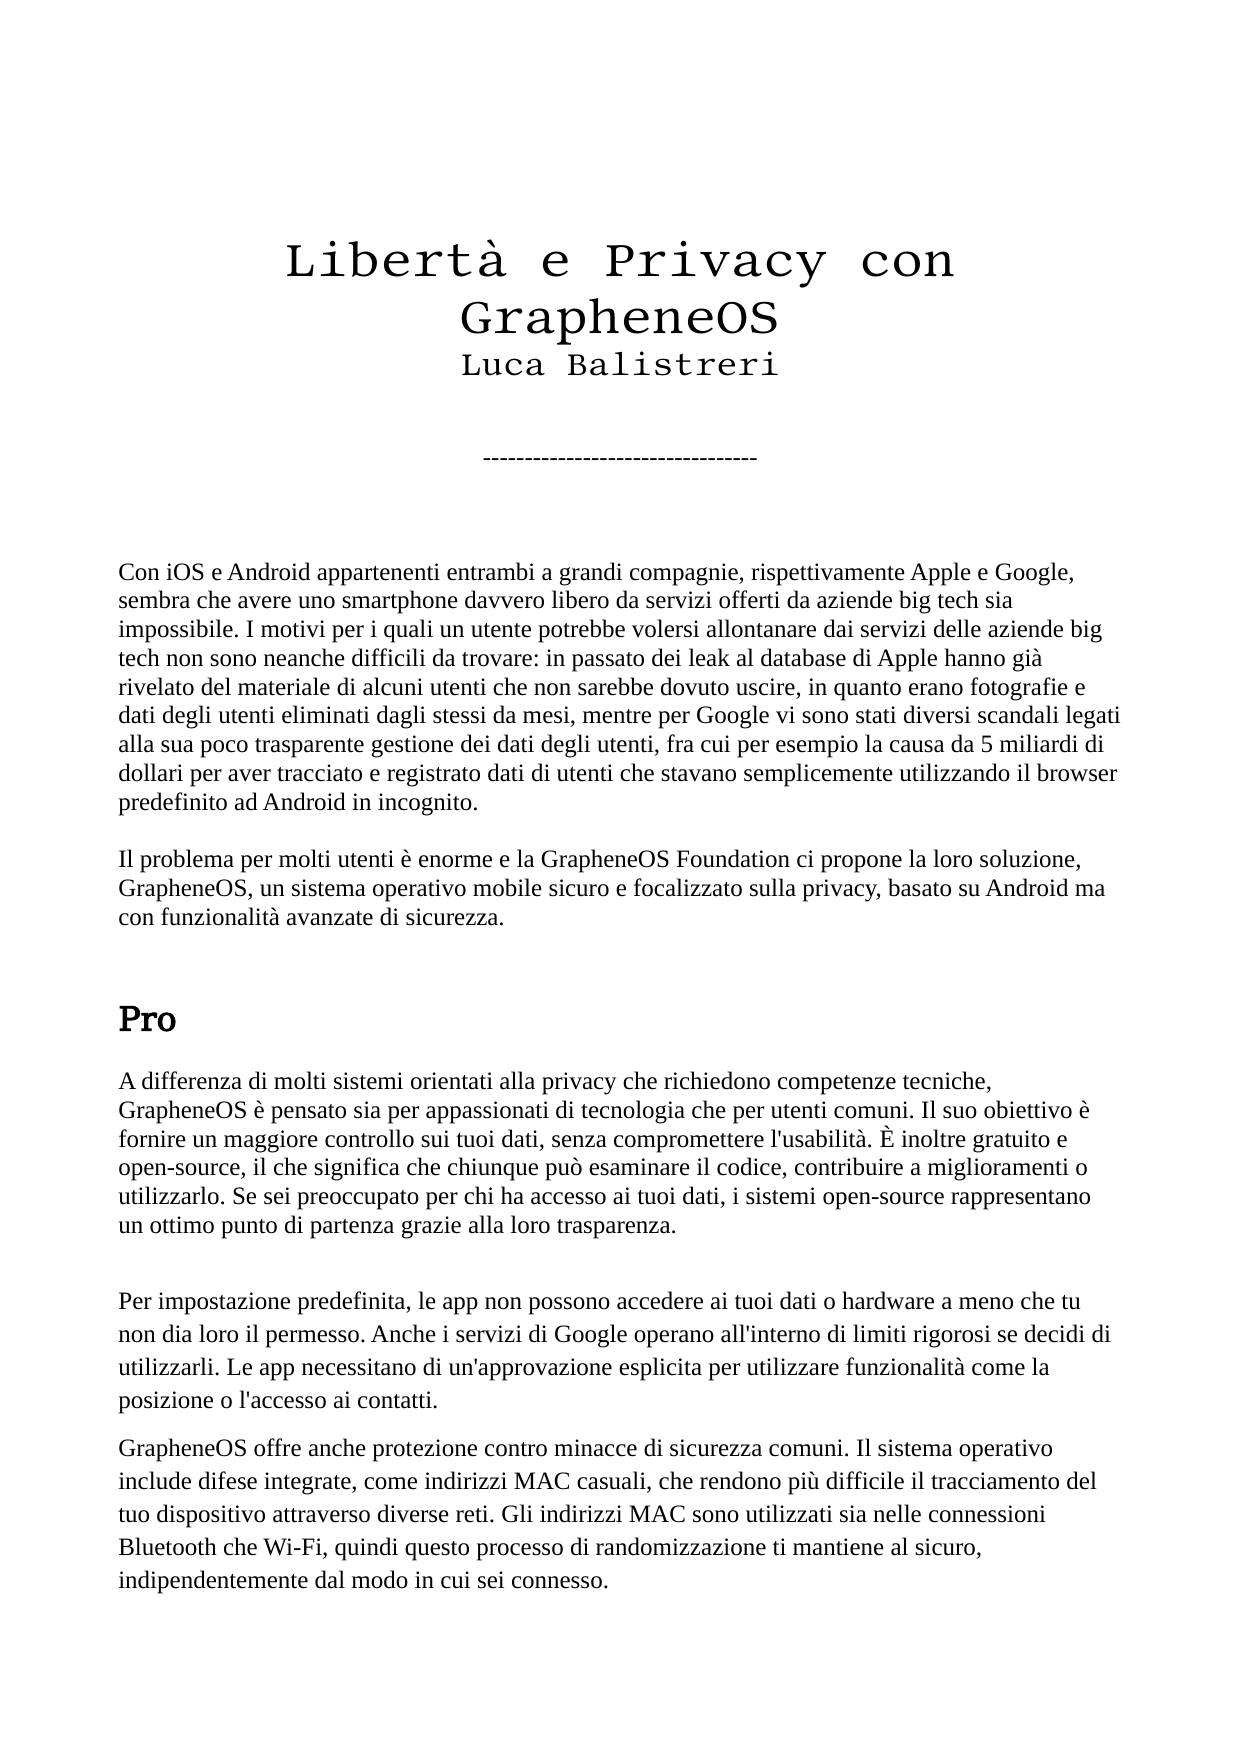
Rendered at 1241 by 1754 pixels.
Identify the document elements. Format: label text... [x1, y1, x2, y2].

text GrapheneOS offre anche protezione contro minacce di sicurezza comuni. Il sistema operativo include difese integrate, come indirizzi MAC casuali, che rendono più difficile il tracciamento del tuo dispositivo attraverso diverse reti. Gli indirizzi MAC sono utilizzati sia nelle connessioni Bluetooth che Wi-Fi, quindi questo processo di randomizzazione ti mantiene al sicuro, indipendentemente dal modo in cui sei connesso. [118, 1433, 1122, 1594]
text Pro [118, 997, 1122, 1037]
text Per impostazione predefinita, le app non possono accedere ai tuoi dati o hardware a meno che tu non dia loro il permesso. Anche i servizi di Google operano all'interno di limiti rigorosi se decidi di utilizzarli. Le app necessitano di un'approvazione esplicita per utilizzare funzionalità come la posizione o l'accesso ai contatti. [118, 1286, 1122, 1414]
text Luca Balistreri [118, 346, 1122, 384]
text A differenza di molti sistemi orientati alla privacy che richiedono competenze tecniche, GrapheneOS è pensato sia per appassionati di tecnologia che per utenti comuni. Il suo obiettivo è fornire un maggiore controllo sui tuoi dati, senza compromettere l'usabilità. È inoltre gratuito e open-source, il che significa che chiunque può esaminare il codice, contribuire a miglioramenti o utilizzarlo. Se sei preoccupato per chi ha accesso ai tuoi dati, i sistemi open-source rappresentano un ottimo punto di partenza grazie alla loro trasparenza. [118, 1066, 1122, 1239]
text Il problema per molti utenti è enorme e la GrapheneOS Foundation ci propone la loro soluzione, GrapheneOS, un sistema operativo mobile sicuro e focalizzato sulla privacy, basato su Android ma con funzionalità avanzate di sicurezza. [118, 844, 1122, 930]
text --------------------------------- [118, 442, 1122, 470]
text Libertà e Privacy con GrapheneOS [118, 232, 1122, 346]
text Con iOS e Android appartenenti entrambi a grandi compagnie, rispettivamente Apple e Google, sembra che avere uno smartphone davvero libero da servizi offerti da aziende big tech sia impossibile. I motivi per i quali un utente potrebbe volersi allontanare dai servizi delle aziende big tech non sono neanche difficili da trovare: in passato dei leak al database di Apple hanno già rivelato del materiale di alcuni utenti che non sarebbe dovuto uscire, in quanto erano fotografie e dati degli utenti eliminati dagli stessi da mesi, mentre per Google vi sono stati diversi scandali legati alla sua poco trasparente gestione dei dati degli utenti, fra cui per esempio la causa da 5 miliardi di dollari per aver tracciato e registrato dati di utenti che stavano semplicemente utilizzando il browser predefinito ad Android in incognito. [118, 557, 1122, 815]
